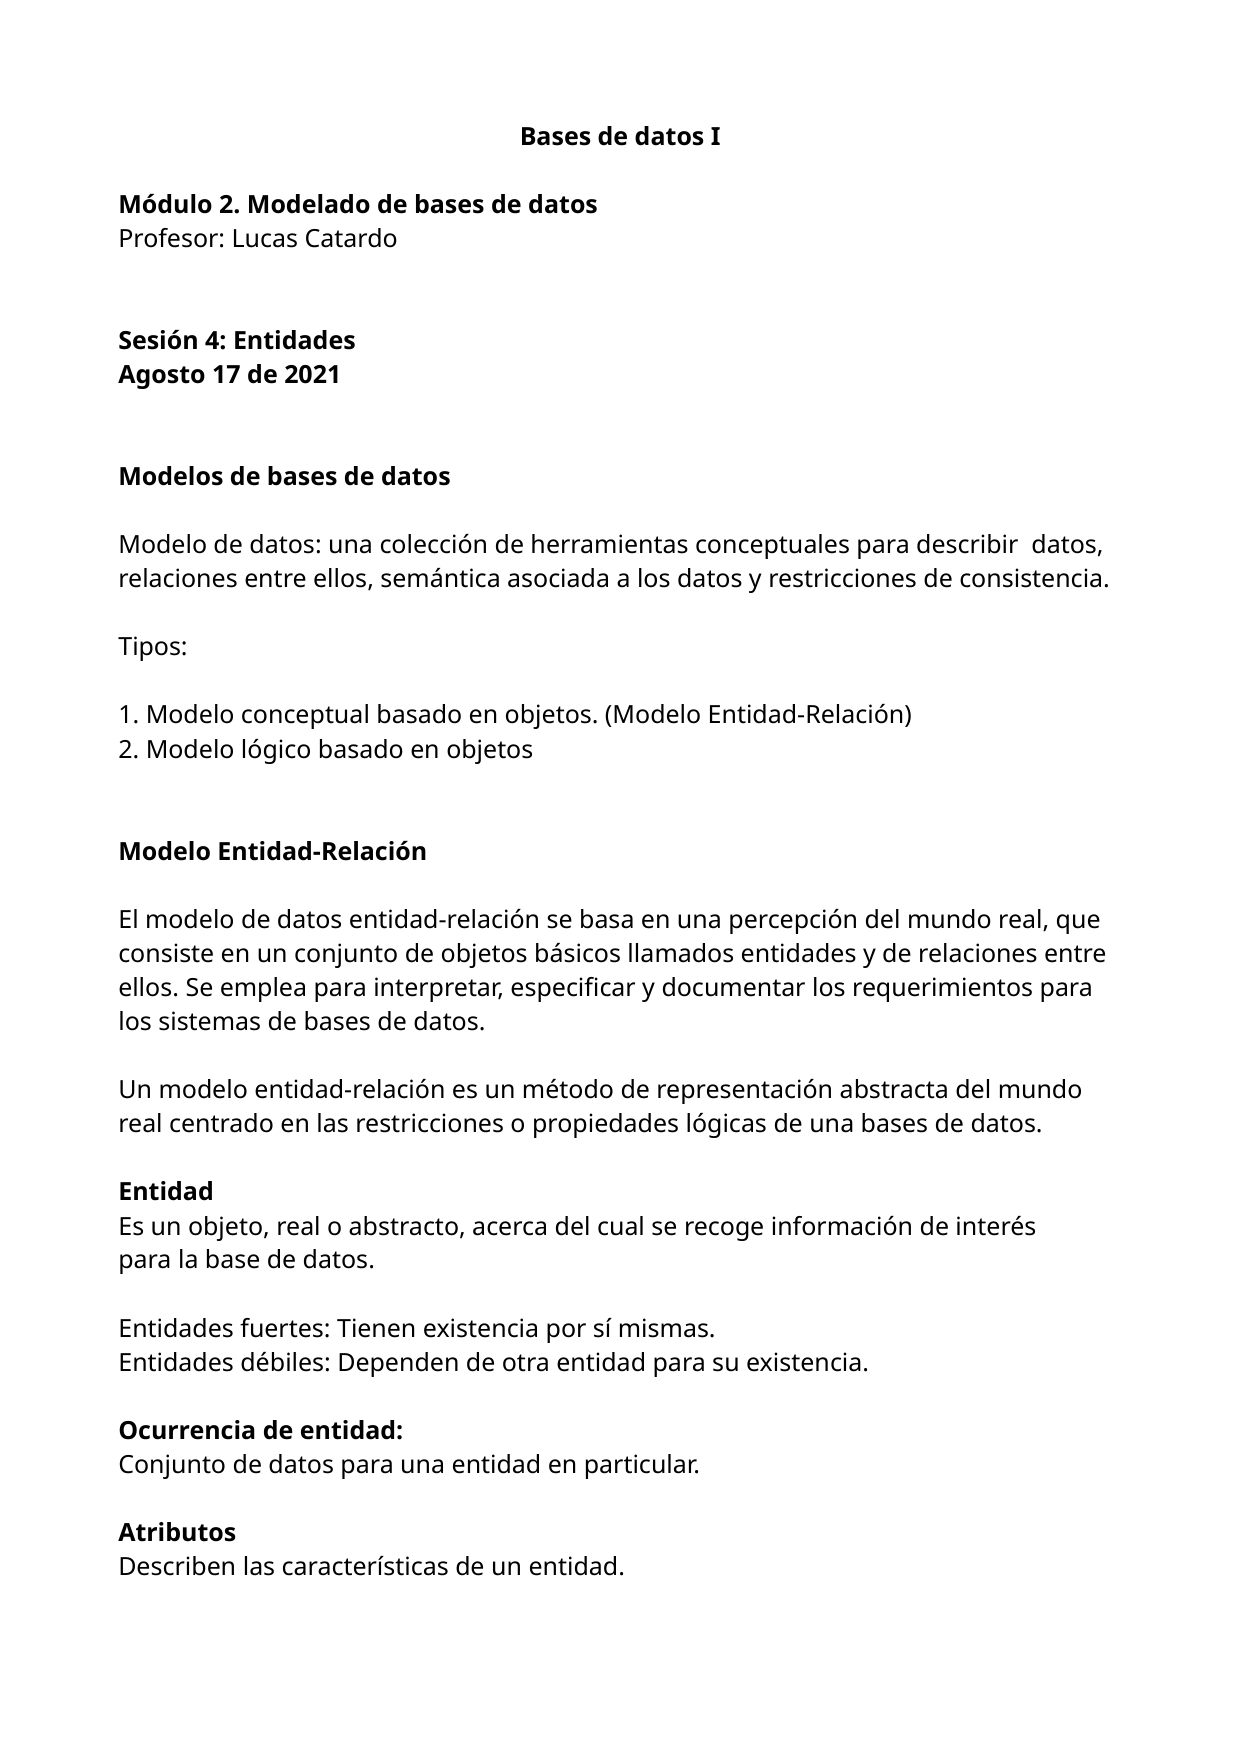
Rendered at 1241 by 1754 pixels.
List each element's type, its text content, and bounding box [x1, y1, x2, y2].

text Ocurrencia de entidad: [118, 1412, 1122, 1447]
text Modelo de datos: una colección de herramientas conceptuales para describir datos, relaciones entre ellos, semántica asociada a los datos y restricciones de consistencia. [118, 527, 1122, 595]
text Tipos: [118, 629, 1122, 663]
text Profesor: Lucas Catardo [118, 220, 1122, 254]
text Entidad [118, 1174, 1122, 1208]
text Entidades fuertes: Tienen existencia por sí mismas. [118, 1310, 1122, 1344]
text Módulo 2. Modelado de bases de datos [118, 186, 1122, 220]
text Describen las características de un entidad. [118, 1549, 1122, 1583]
text para la base de datos. [118, 1242, 1122, 1276]
text Un modelo entidad-relación es un método de representación abstracta del mundo real centrado en las restricciones o propiedades lógicas de una bases de datos. [118, 1072, 1122, 1140]
text Atributos [118, 1515, 1122, 1549]
text Bases de datos I [118, 118, 1122, 152]
text Sesión 4: Entidades [118, 322, 1122, 357]
text Entidades débiles: Dependen de otra entidad para su existencia. [118, 1344, 1122, 1378]
text 1. Modelo conceptual basado en objetos. (Modelo Entidad-Relación) [118, 697, 1122, 731]
text El modelo de datos entidad-relación se basa en una percepción del mundo real, que consiste en un conjunto de objetos básicos llamados entidades y de relaciones entre ellos. Se emplea para interpretar, especificar y documentar los requerimientos para los sistemas de bases de datos. [118, 902, 1122, 1038]
text 2. Modelo lógico basado en objetos [118, 731, 1122, 765]
text Modelo Entidad-Relación [118, 833, 1122, 867]
text Es un objeto, real o abstracto, acerca del cual se recoge información de interés [118, 1208, 1122, 1242]
text Modelos de bases de datos [118, 459, 1122, 493]
text Agosto 17 de 2021 [118, 357, 1122, 391]
text Conjunto de datos para una entidad en particular. [118, 1447, 1122, 1481]
